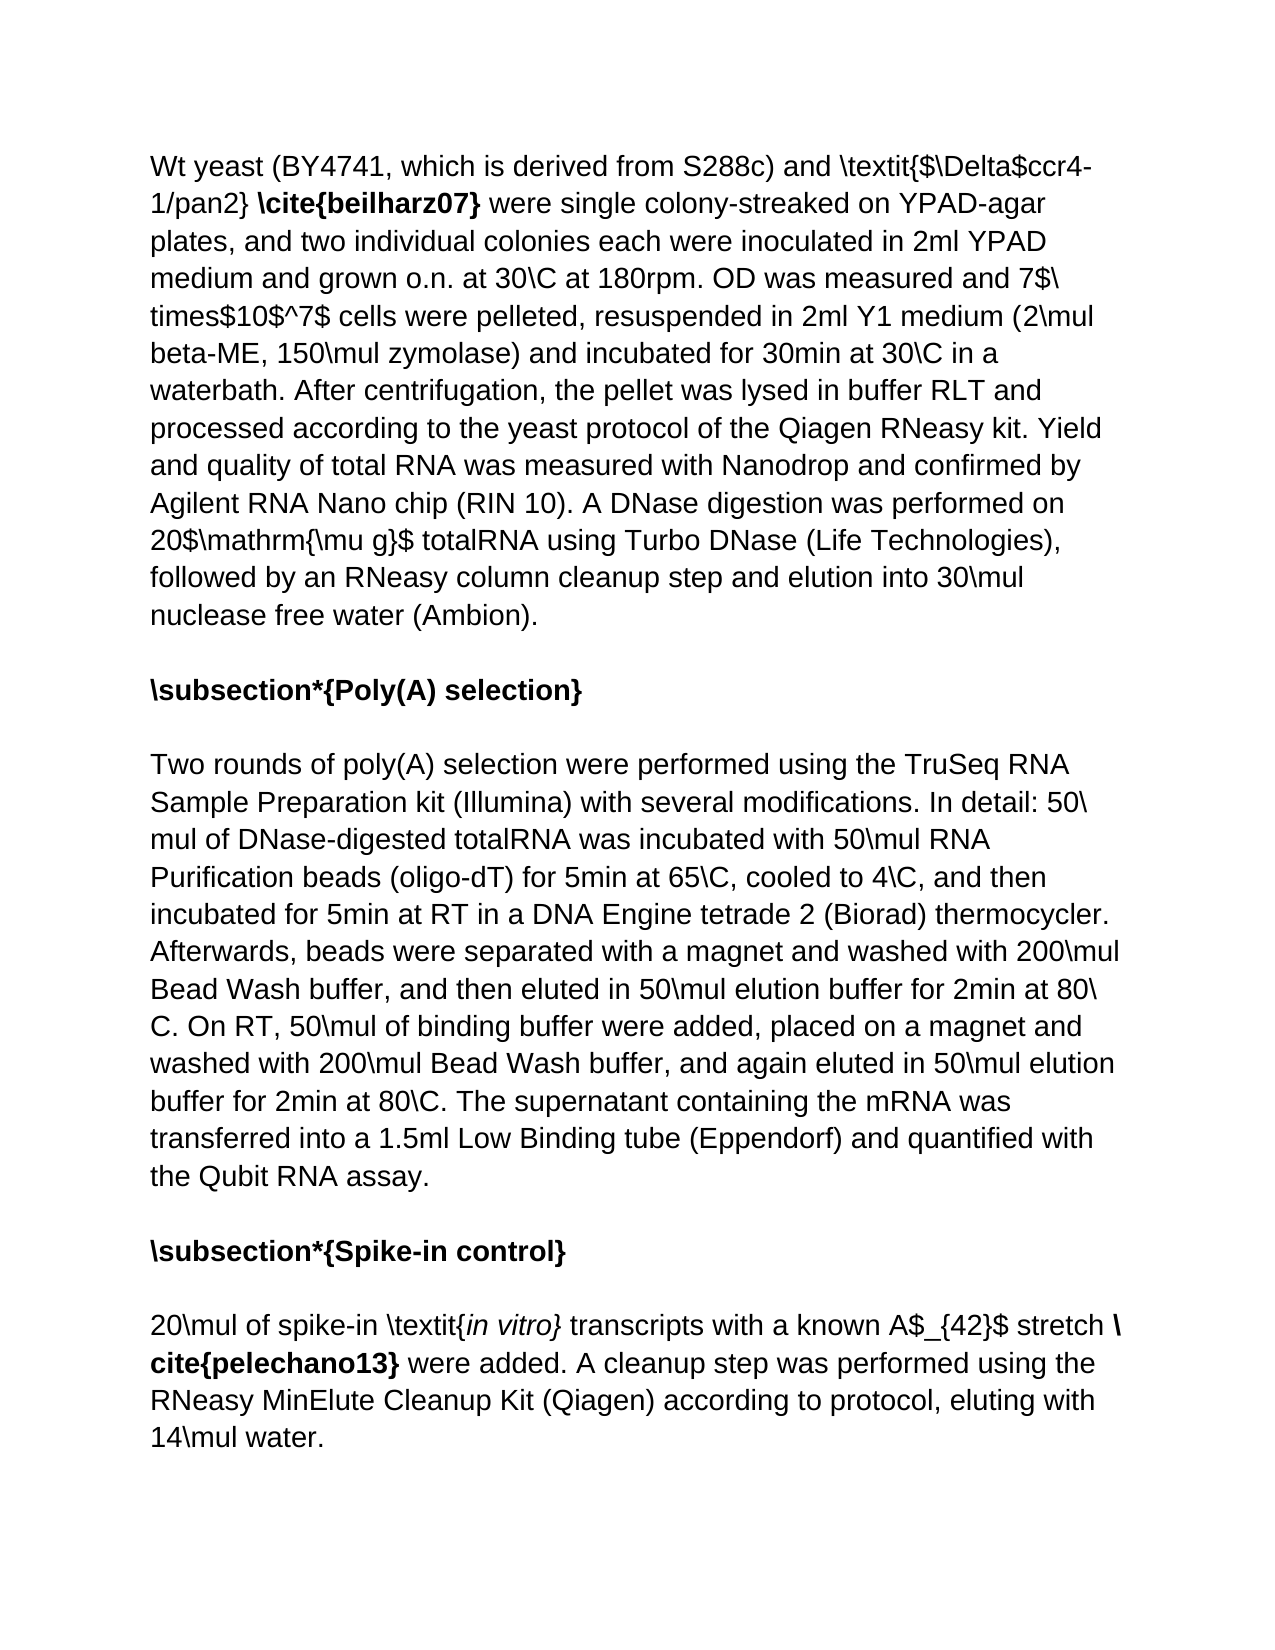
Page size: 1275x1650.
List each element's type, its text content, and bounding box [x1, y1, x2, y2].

text 20\mul of spike-in \textit{in vitro} transcripts with a known A$_{42}$ stretch \cite{pelechano13} were added. A cleanup step was performed using the RNeasy MinElute Cleanup Kit (Qiagen) according to protocol, eluting with 14\mul water. [150, 1309, 1125, 1454]
text Wt yeast (BY4741, which is derived from S288c) and \textit{$\Delta$ccr4-1/pan2} \cite{beilharz07} were single colony-streaked on YPAD-agar plates, and two individual colonies each were inoculated in 2ml YPAD medium and grown o.n. at 30\C at 180rpm. OD was measured and 7$\times$10$^7$ cells were pelleted, resuspended in 2ml Y1 medium (2\mul beta-ME, 150\mul zymolase) and incubated for 30min at 30\C in a waterbath. After centrifugation, the pellet was lysed in buffer RLT and processed according to the yeast protocol of the Qiagen RNeasy kit. Yield and quality of total RNA was measured with Nanodrop and confirmed by Agilent RNA Nano chip (RIN 10). A DNase digestion was performed on 20$\mathrm{\mu g}$ totalRNA using Turbo DNase (Life Technologies), followed by an RNeasy column cleanup step and elution into 30\mul nuclease free water (Ambion). [150, 150, 1125, 631]
text \subsection*{Poly(A) selection} [150, 673, 1125, 706]
text Two rounds of poly(A) selection were performed using the TruSeq RNA Sample Preparation kit (Illumina) with several modifications. In detail: 50\mul of DNase-digested totalRNA was incubated with 50\mul RNA Purification beads (oligo-dT) for 5min at 65\C, cooled to 4\C, and then incubated for 5min at RT in a DNA Engine tetrade 2 (Biorad) thermocycler. Afterwards, beads were separated with a magnet and washed with 200\mul Bead Wash buffer, and then eluted in 50\mul elution buffer for 2min at 80\C. On RT, 50\mul of binding buffer were added, placed on a magnet and washed with 200\mul Bead Wash buffer, and again eluted in 50\mul elution buffer for 2min at 80\C. The supernatant containing the mRNA was transferred into a 1.5ml Low Binding tube (Eppendorf) and quantified with the Qubit RNA assay. [150, 748, 1125, 1192]
text \subsection*{Spike-in control} [150, 1234, 1125, 1267]
